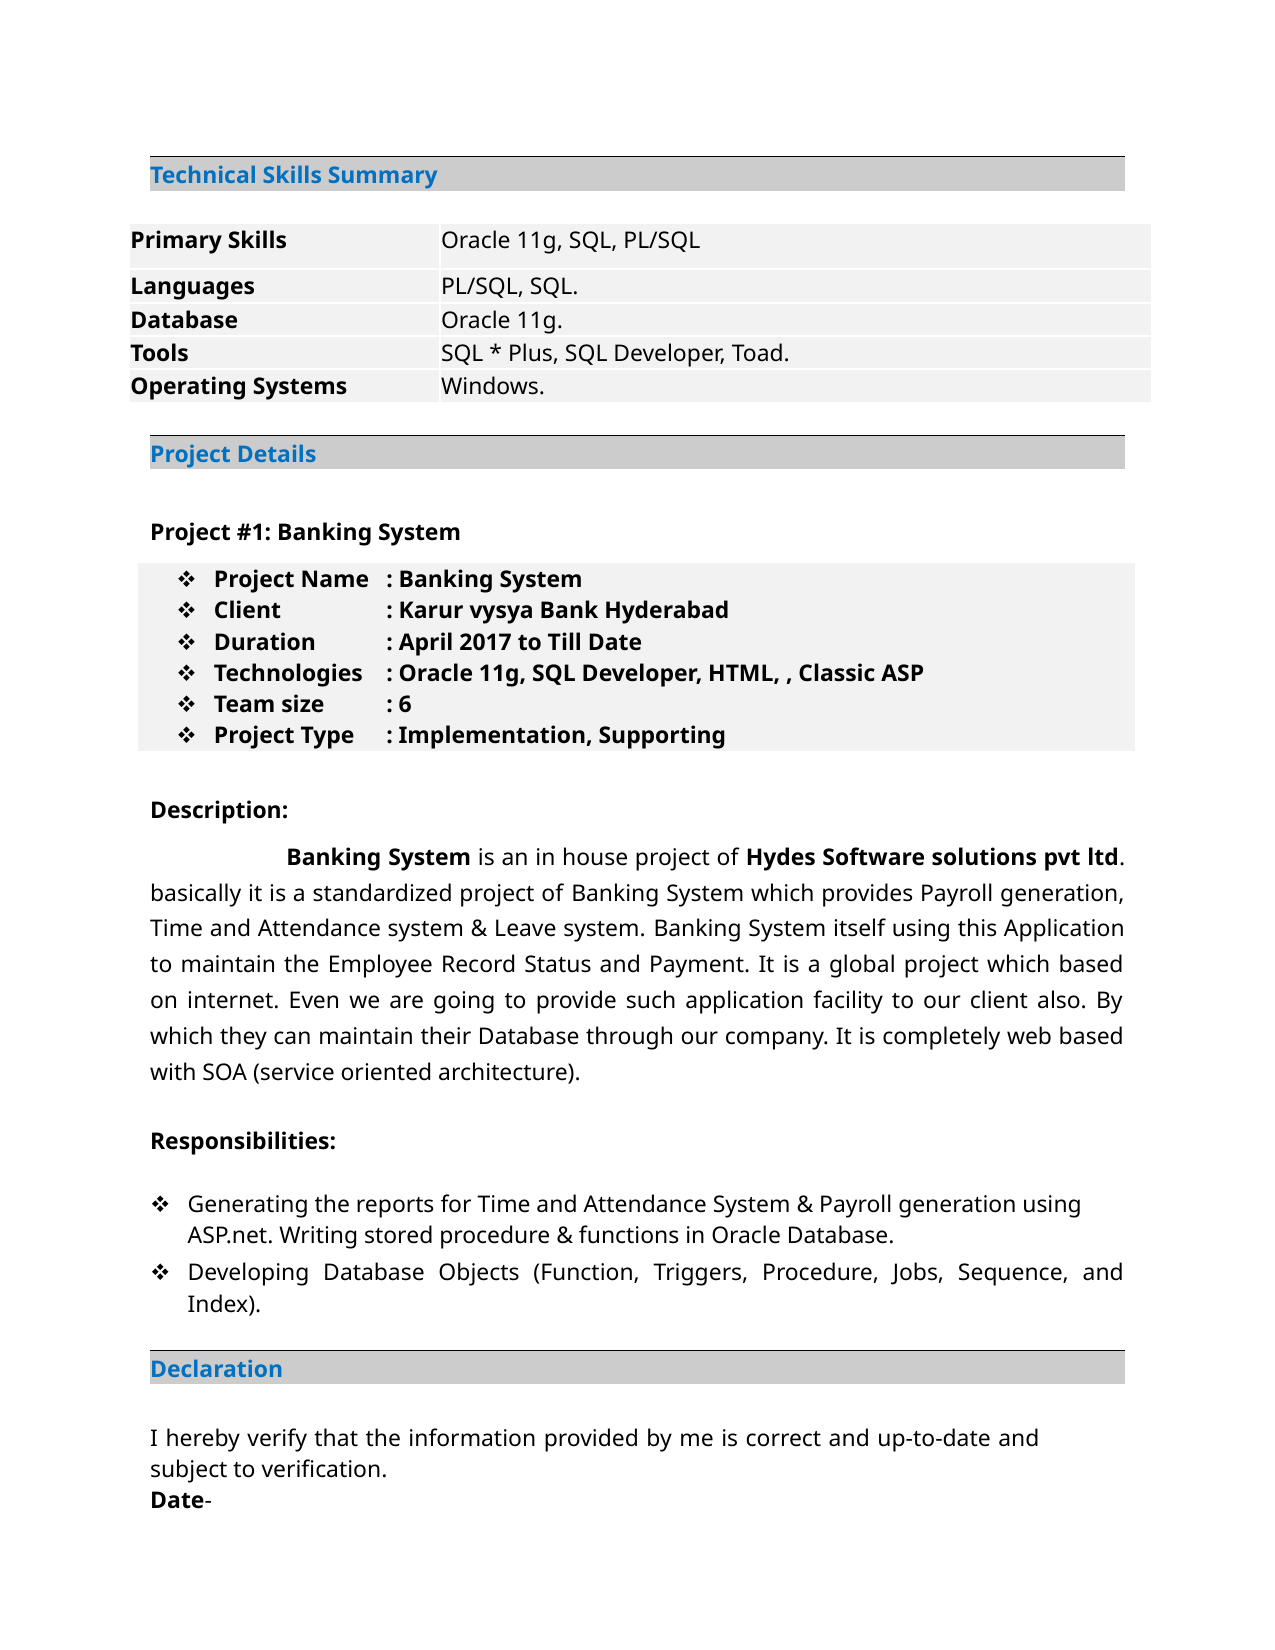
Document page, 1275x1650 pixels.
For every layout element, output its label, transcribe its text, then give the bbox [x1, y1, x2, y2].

list Developing Database Objects (Function, Triggers, Procedure, Jobs, Sequence, and Index). [150, 1256, 1125, 1319]
table_cell : Oracle 11g, SQL Developer, HTML, , Classic ASP [385, 657, 1135, 688]
table_cell Tools [130, 337, 439, 368]
table_cell : 6 [385, 688, 1135, 719]
table_cell Languages [130, 270, 439, 302]
table_cell Client [138, 594, 385, 626]
table_cell Project Type [138, 719, 385, 751]
table_cell Operating Systems [130, 370, 439, 402]
text Description: [150, 794, 1125, 825]
text Project Details [150, 436, 1125, 469]
table_cell SQL * Plus, SQL Developer, Toad. [441, 337, 1151, 368]
table_header Project Name [138, 563, 385, 594]
table_cell Windows. [441, 370, 1151, 402]
table_cell Oracle 11g. [441, 304, 1151, 335]
text Technical Skills Summary [150, 157, 1125, 191]
table_cell Technologies [138, 657, 385, 688]
text Banking System is an in house project of Hydes Software solutions pvt ltd. basically it is a standardized project of Banking System which provides Payroll generation, Time and Attendance system & Leave system. Banking System itself using this Application to maintain the Employee Record Status and Payment. It is a global project which based on internet. Even we are going to provide such application facility to our client also. By which they can maintain their Database through our company. It is completely web based with SOA (service oriented architecture). [150, 841, 1125, 1087]
table_cell PL/SQL, SQL. [441, 270, 1151, 302]
text Declaration [150, 1351, 1125, 1384]
text Responsibilities: [150, 1125, 1125, 1156]
table_cell : Implementation, Supporting [385, 719, 1135, 751]
text Date- [150, 1484, 1041, 1516]
table_cell Database [130, 304, 439, 335]
text Project #1: Banking System [150, 516, 1041, 547]
table_cell : April 2017 to Till Date [385, 626, 1135, 657]
table_cell Duration [138, 626, 385, 657]
list Generating the reports for Time and Attendance System & Payroll generation using ASP.net. Writing stored procedure & functions in Oracle Database. [150, 1188, 1125, 1250]
table_header Primary Skills [130, 224, 439, 268]
table_header : Banking System [385, 563, 1135, 594]
table_cell : Karur vysya Bank Hyderabad [385, 594, 1135, 626]
table_cell Team size [138, 688, 385, 719]
table_header Oracle 11g, SQL, PL/SQL [441, 224, 1151, 268]
text I hereby verify that the information provided by me is correct and up-to-date and subject to verification. [150, 1422, 1041, 1484]
